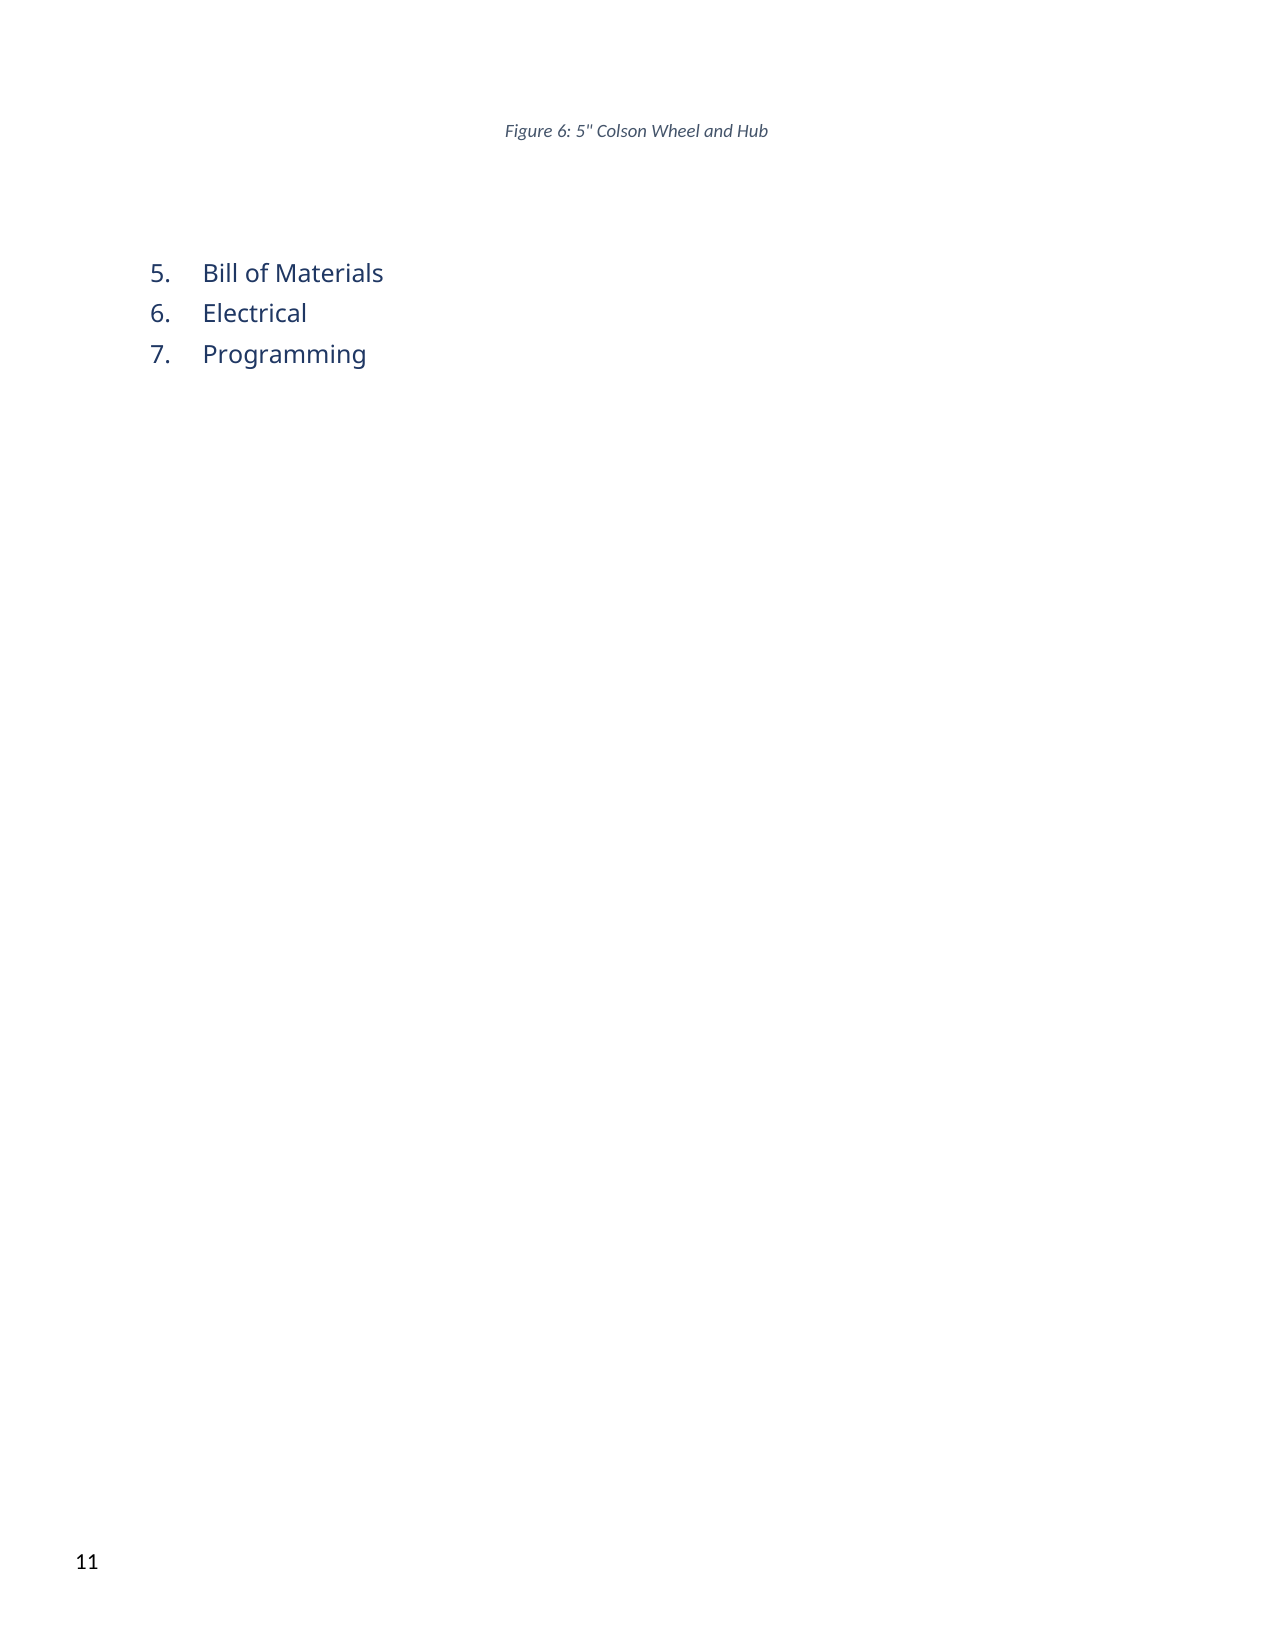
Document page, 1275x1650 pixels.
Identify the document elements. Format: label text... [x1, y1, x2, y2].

text Figure 6: 5" Colson Wheel and Hub [75, 119, 1200, 142]
subtitle Electrical [150, 296, 1200, 330]
subtitle Programming [150, 337, 1200, 371]
subtitle Bill of Materials [150, 256, 1200, 290]
